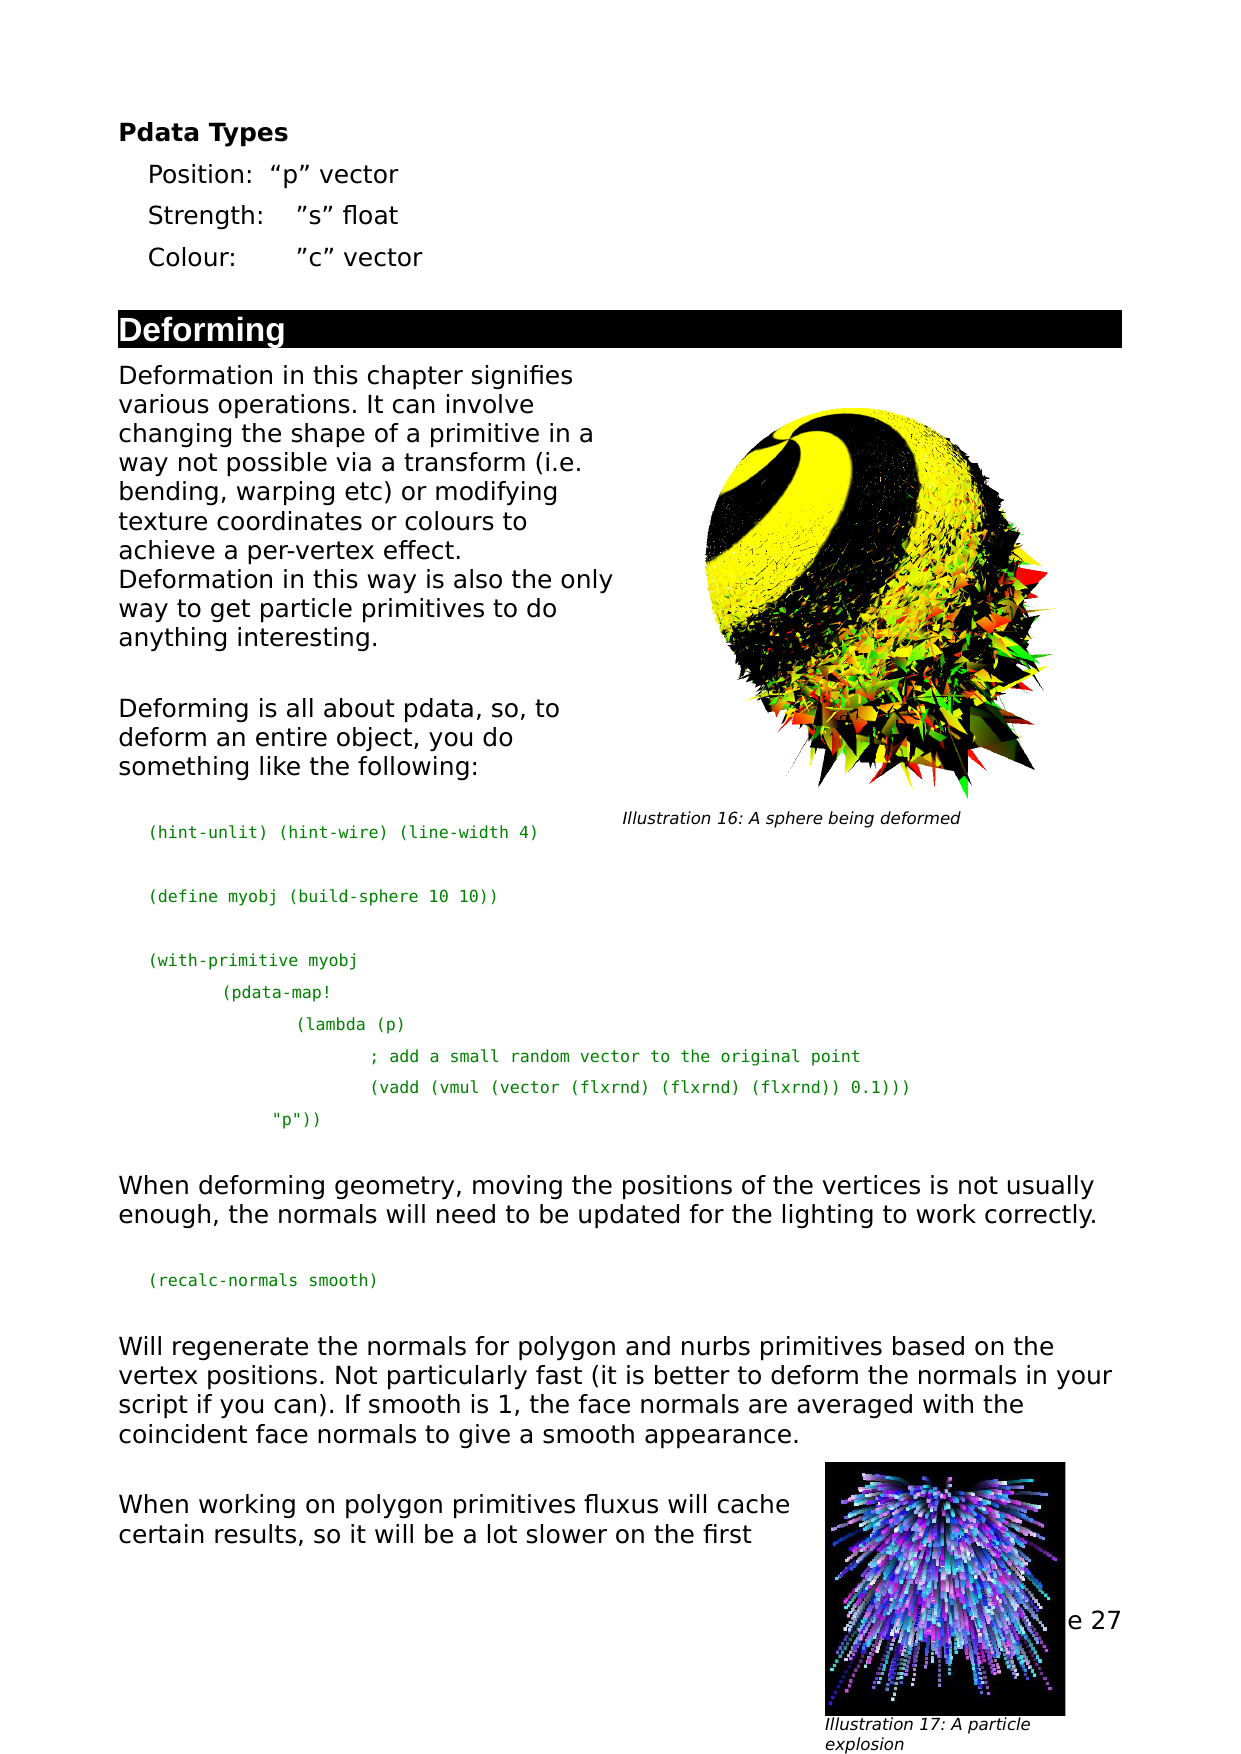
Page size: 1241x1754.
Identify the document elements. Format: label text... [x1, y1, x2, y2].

text (recalc-normals smooth) [148, 1271, 1122, 1291]
text When working on polygon primitives fluxus will cache certain results, so it will be a lot slower on the first [118, 1491, 825, 1549]
text ; add a small random vector to the original point [148, 1047, 1122, 1066]
text Strength: ”s” float [148, 201, 1122, 231]
text "p")) [148, 1110, 1122, 1130]
text (lambda (p) [148, 1015, 1122, 1034]
text Colour: ”c” vector [148, 243, 1122, 272]
picture [825, 1462, 1066, 1716]
subtitle Deforming [118, 310, 1122, 348]
text Illustration 17: A particle explosion [825, 1716, 1065, 1754]
text (with-primitive myobj [148, 951, 1122, 970]
text (vadd (vmul (vector (flxrnd) (flxrnd) (flxrnd)) 0.1))) [148, 1078, 1122, 1098]
text Illustration 16: A sphere being deformed [622, 810, 1170, 828]
text When deforming geometry, moving the positions of the vertices is not usually enough, the normals will need to be updated for the lighting to work correctly. [118, 1171, 1122, 1230]
text Position: “p” vector [148, 160, 1122, 189]
text (hint-unlit) (hint-wire) (line-width 4) [148, 823, 1122, 843]
text Deformation in this chapter signifies various operations. It can involve changing the shape of a primitive in a way not possible via a transform (i.e. bending, warping etc) or modifying texture coordinates or colours to achieve a per-vertex effect. Deformation in this way is also the only way to get particle primitives to do anything interesting. [118, 361, 1170, 653]
text Will regenerate the normals for polygon and nurbs primitives based on the vertex positions. Not particularly fast (it is better to deform the normals in your script if you can). If smooth is 1, the face normals are averaged with the coincident face normals to give a smooth appearance. [118, 1332, 1122, 1449]
picture [622, 398, 1170, 810]
text (define myobj (build-sphere 10 10)) [148, 887, 1122, 907]
text Deforming is all about pdata, so, to deform an entire object, you do something like the following: [118, 694, 622, 782]
text Pdata Types [118, 118, 1122, 147]
text (pdata-map! [148, 983, 1122, 1002]
